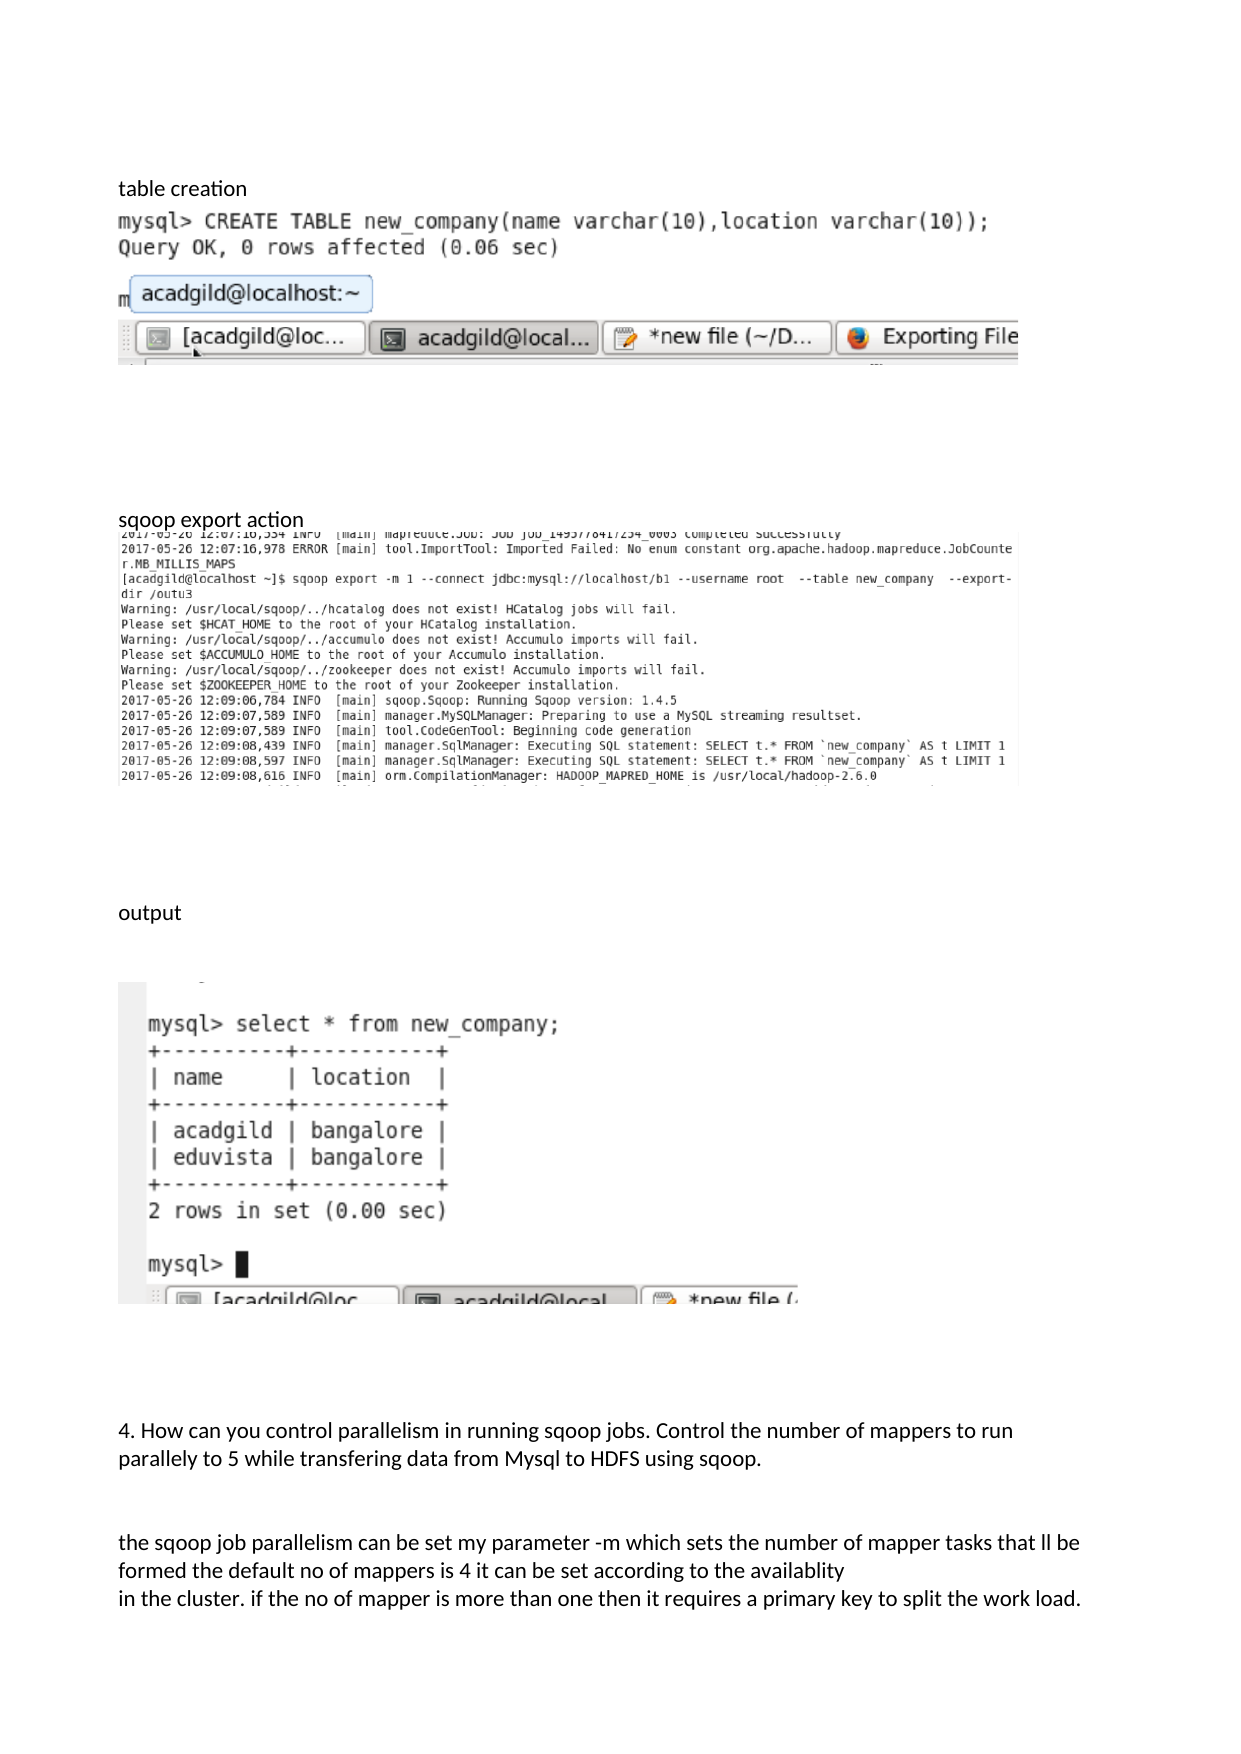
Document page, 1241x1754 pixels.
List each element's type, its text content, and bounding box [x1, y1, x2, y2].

text in the cluster. if the no of mapper is more than one then it requires a primary key to split the work load. [118, 1584, 1122, 1612]
text table creation [118, 174, 1122, 202]
text the sqoop job parallelism can be set my parameter -m which sets the number of mapper tasks that ll be formed the default no of mappers is 4 it can be set according to the availablity [118, 1528, 1122, 1584]
text parallely to 5 while transfering data from Mysql to HDFS using sqoop. [118, 1444, 1122, 1472]
text sqoop export action [118, 505, 1122, 533]
text output [118, 898, 1122, 926]
text 4. How can you control parallelism in running sqoop jobs. Control the number of mappers to run [118, 1416, 1122, 1444]
